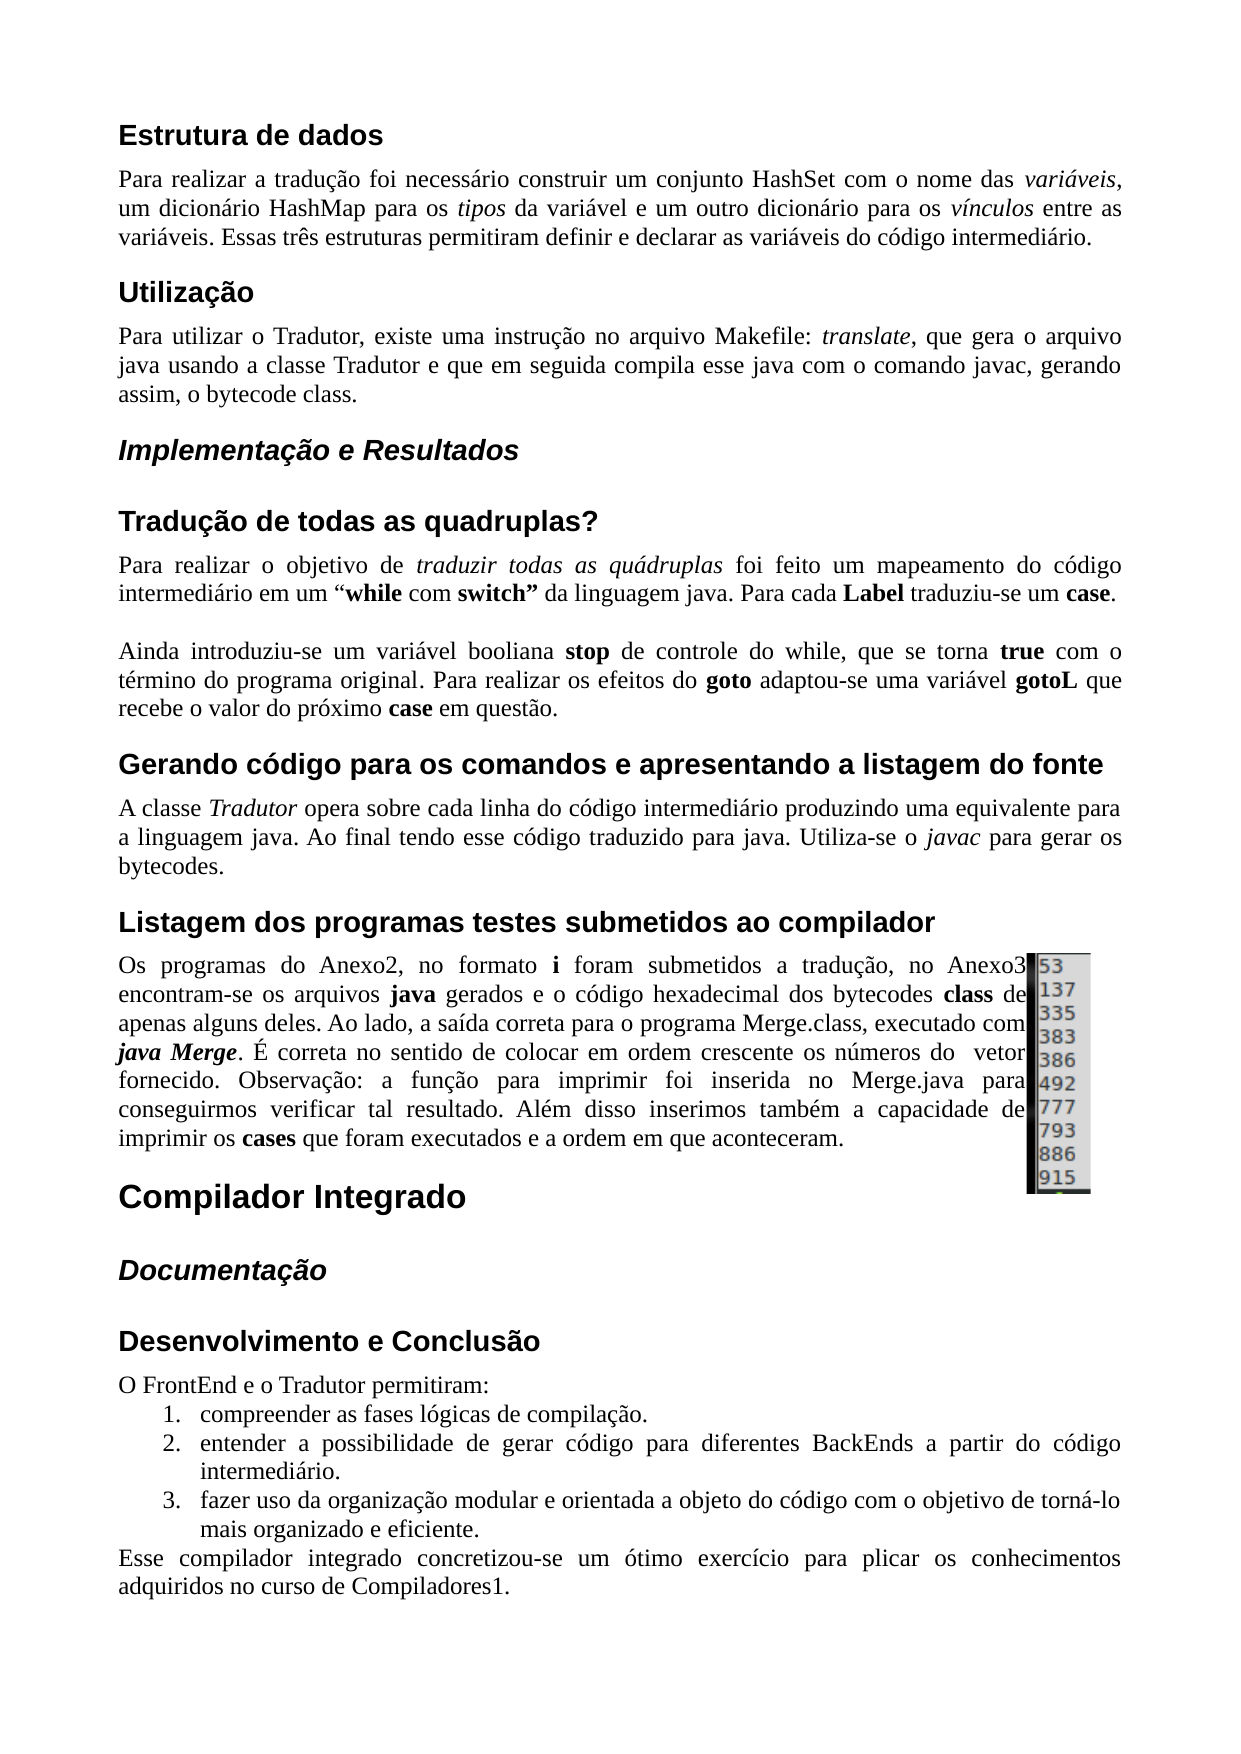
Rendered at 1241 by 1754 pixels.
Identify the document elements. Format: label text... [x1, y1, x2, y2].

subtitle Desenvolvimento e Conclusão [118, 1324, 1122, 1358]
text O FrontEnd e o Tradutor permitiram: [118, 1370, 1122, 1399]
subtitle Estrutura de dados [118, 118, 1122, 152]
text Para realizar o objetivo de traduzir todas as quádruplas foi feito um mapeamento do código intermediário em um “while com switch” da linguagem java. Para cada Label traduziu-se um case. [118, 550, 1122, 607]
text Os programas do Anexo2, no formato i foram submetidos a tradução, no Anexo3 encontram-se os arquivos java gerados e o código hexadecimal dos bytecodes class de apenas alguns deles. Ao lado, a saída correta para o programa Merge.class, executado com java Merge. É correta no sentido de colocar em ordem crescente os números do vetor fornecido. Observação: a função para imprimir foi inserida no Merge.java para conseguirmos verificar tal resultado. Além disso inserimos também a capacidade de imprimir os cases que foram executados e a ordem em que aconteceram. [118, 951, 1122, 1152]
text A classe Tradutor opera sobre cada linha do código intermediário produzindo uma equivalente para a linguagem java. Ao final tendo esse código traduzido para java. Utiliza-se o javac para gerar os bytecodes. [118, 793, 1122, 879]
subtitle Tradução de todas as quadruplas? [118, 504, 1122, 537]
subtitle Implementação e Resultados [118, 433, 1122, 466]
subtitle Utilização [118, 275, 1122, 309]
subtitle Documentação [118, 1253, 1122, 1287]
text Para realizar a tradução foi necessário construir um conjunto HashSet com o nome das variáveis, um dicionário HashMap para os tipos da variável e um outro dicionário para os vínculos entre as variáveis. Essas três estruturas permitiram definir e declarar as variáveis do código intermediário. [118, 164, 1122, 250]
text Ainda introduziu-se um variável booliana stop de controle do while, que se torna true com o término do programa original. Para realizar os efeitos do goto adaptou-se uma variável gotoL que recebe o valor do próximo case em questão. [118, 636, 1122, 722]
list entender a possibilidade de gerar código para diferentes BackEnds a partir do código intermediário. [162, 1428, 1122, 1485]
list fazer uso da organização modular e orientada a objeto do código com o objetivo de torná-lo mais organizado e eficiente. [162, 1485, 1122, 1543]
list compreender as fases lógicas de compilação. [162, 1399, 1122, 1428]
text Para utilizar o Tradutor, existe uma instrução no arquivo Makefile: translate, que gera o arquivo java usando a classe Tradutor e que em seguida compila esse java com o comando javac, gerando assim, o bytecode class. [118, 321, 1122, 408]
picture [1026, 953, 1091, 1194]
subtitle Gerando código para os comandos e apresentando a listagem do fonte [118, 747, 1122, 781]
subtitle Listagem dos programas testes submetidos ao compilador [118, 904, 1122, 938]
text Esse compilador integrado concretizou-se um ótimo exercício para plicar os conhecimentos adquiridos no curso de Compiladores1. [118, 1543, 1122, 1600]
subtitle Compilador Integrado [118, 1177, 1122, 1216]
